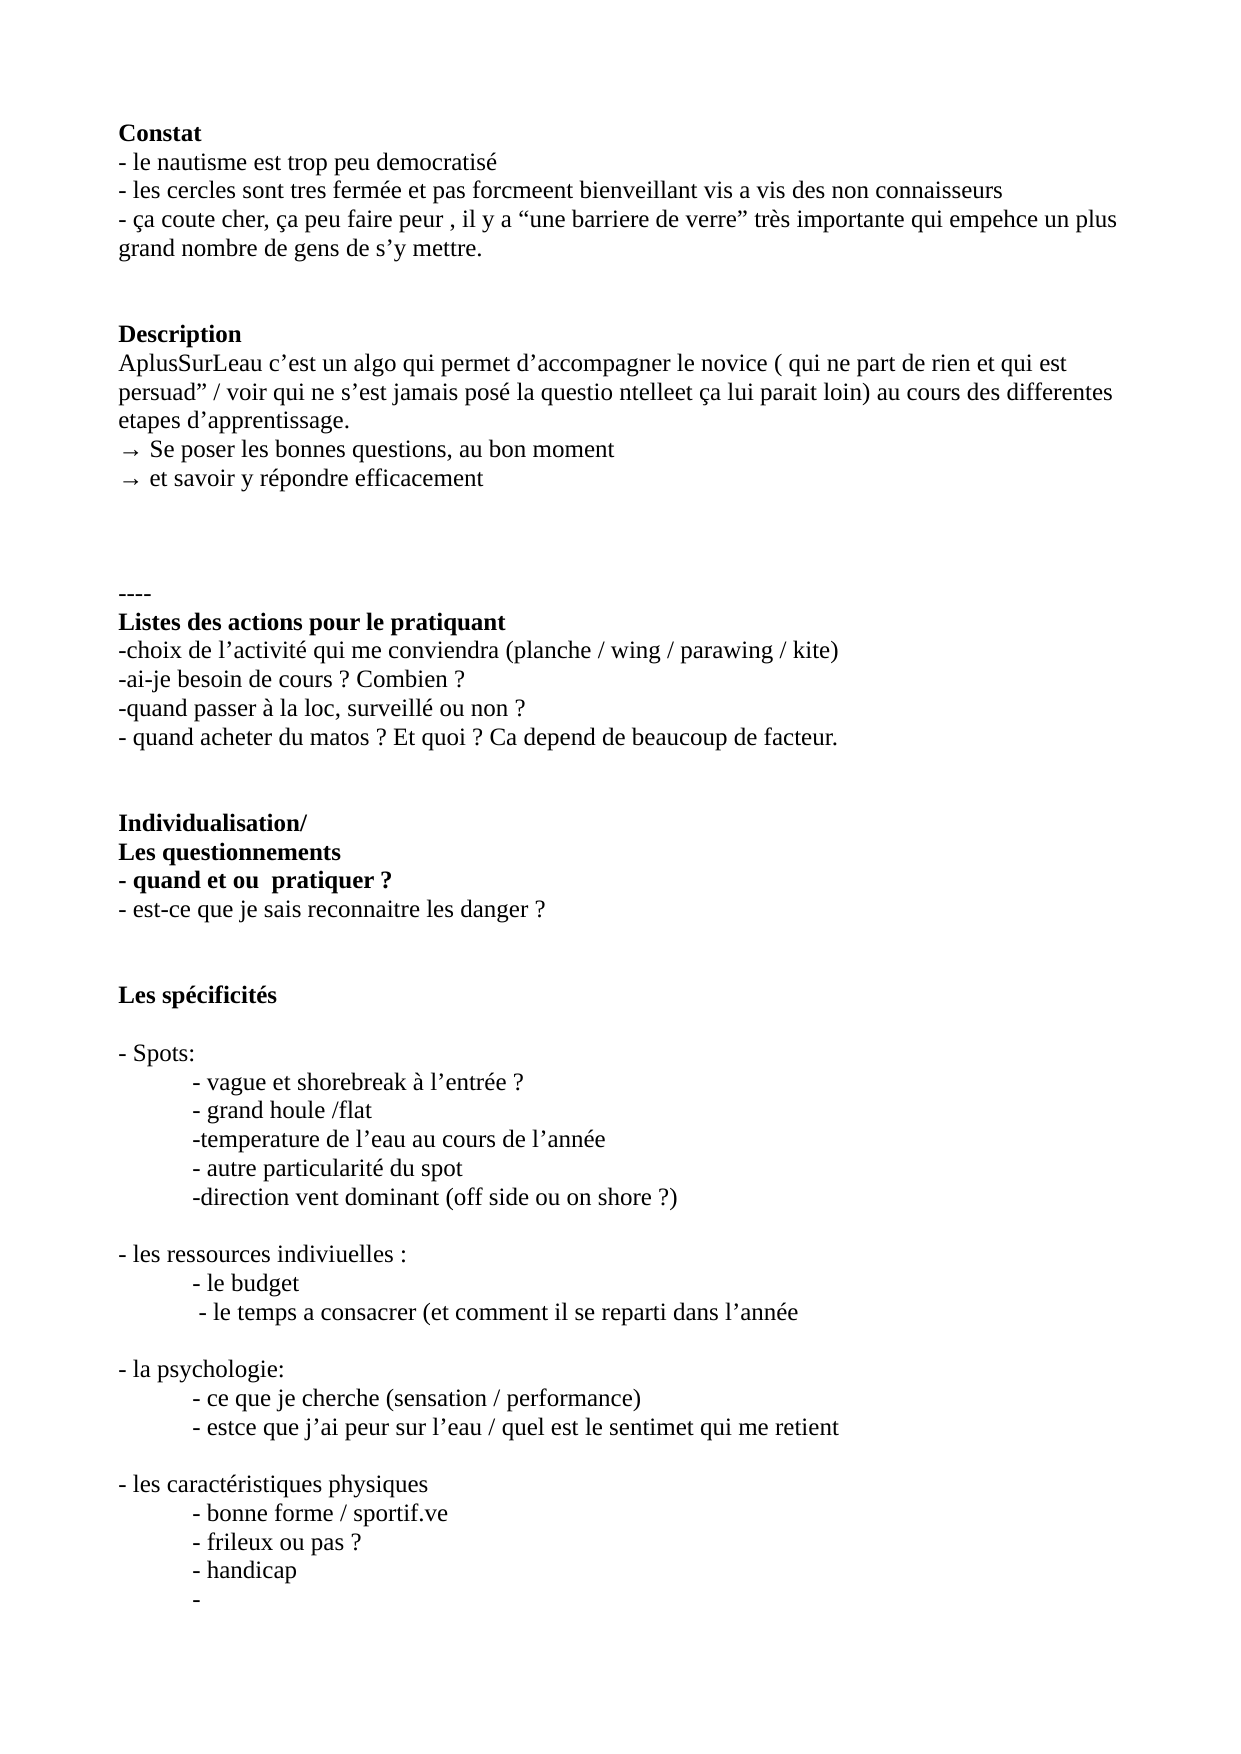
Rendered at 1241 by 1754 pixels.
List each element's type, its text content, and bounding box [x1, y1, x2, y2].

text - bonne forme / sportif.ve [118, 1498, 1122, 1527]
text - quand acheter du matos ? Et quoi ? Ca depend de beaucoup de facteur. [118, 722, 1122, 751]
text - Spots: [118, 1038, 1122, 1067]
text → et savoir y répondre efficacement [118, 463, 1122, 492]
text - est-ce que je sais reconnaitre les danger ? [118, 894, 1122, 923]
text → Se poser les bonnes questions, au bon moment [118, 434, 1122, 463]
text - le budget - le temps a consacrer (et comment il se reparti dans l’année [118, 1268, 1122, 1326]
text -quand passer à la loc, surveillé ou non ? [118, 693, 1122, 722]
text - ce que je cherche (sensation / performance) [118, 1383, 1122, 1412]
text Les questionnements [118, 837, 1122, 866]
text -ai-je besoin de cours ? Combien ? [118, 664, 1122, 693]
text - handicap [118, 1556, 1122, 1584]
text -temperature de l’eau au cours de l’année [118, 1124, 1122, 1153]
text Description [118, 319, 1122, 348]
text - grand houle /flat [118, 1096, 1122, 1124]
text -choix de l’activité qui me conviendra (planche / wing / parawing / kite) [118, 636, 1122, 664]
text AplusSurLeau c’est un algo qui permet d’accompagner le novice ( qui ne part de rien et qui est persuad” / voir qui ne s’est jamais posé la questio ntelleet ça lui parait loin) au cours des differentes etapes d’apprentissage. [118, 348, 1122, 434]
text - autre particularité du spot [118, 1153, 1122, 1182]
text Listes des actions pour le pratiquant [118, 607, 1122, 636]
text - les caractéristiques physiques [118, 1469, 1122, 1498]
text - les ressources indiviuelles : [118, 1239, 1122, 1268]
text - quand et ou pratiquer ? [118, 866, 1122, 894]
text - la psychologie: [118, 1354, 1122, 1383]
text Individualisation/ [118, 808, 1122, 837]
text - estce que j’ai peur sur l’eau / quel est le sentimet qui me retient [118, 1412, 1122, 1441]
text ---- [118, 578, 1122, 607]
text -direction vent dominant (off side ou on shore ?) [118, 1182, 1122, 1211]
text - ça coute cher, ça peu faire peur , il y a “une barriere de verre” très importante qui empehce un plus grand nombre de gens de s’y mettre. [118, 204, 1122, 262]
text Les spécificités [118, 981, 1122, 1009]
text Constat [118, 118, 1122, 147]
text - frileux ou pas ? [118, 1527, 1122, 1556]
text - vague et shorebreak à l’entrée ? [118, 1067, 1122, 1096]
text - les cercles sont tres fermée et pas forcmeent bienveillant vis a vis des non connaisseurs [118, 176, 1122, 204]
text - le nautisme est trop peu democratisé [118, 147, 1122, 176]
text - [118, 1584, 1122, 1613]
